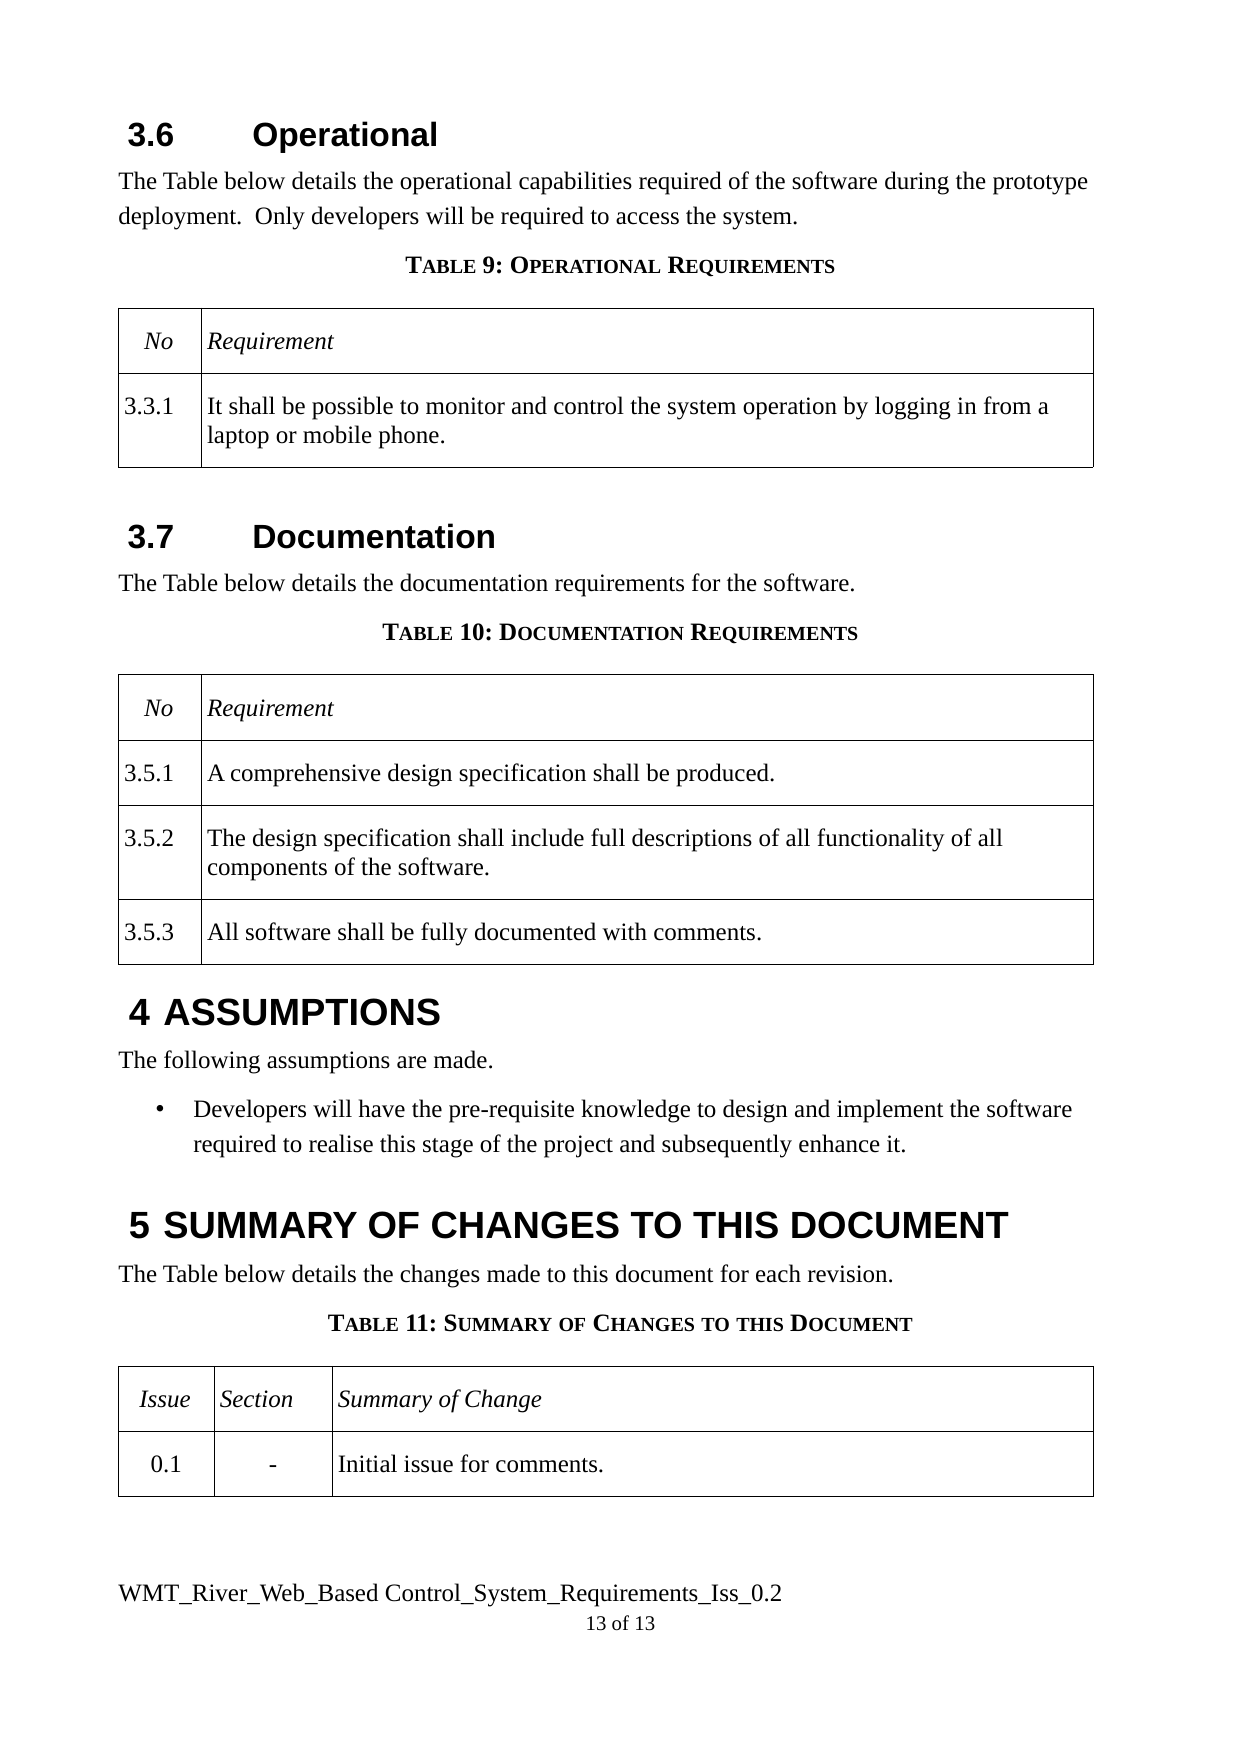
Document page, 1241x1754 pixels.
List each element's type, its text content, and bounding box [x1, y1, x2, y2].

table_header Requirement [202, 675, 1093, 739]
table_cell 3.5.2 [119, 806, 201, 899]
subtitle Operational [118, 115, 1122, 154]
table_header Issue [119, 1367, 214, 1431]
subtitle Table 10: Documentation Requirements [118, 617, 1122, 646]
text The Table below details the changes made to this document for each revision. [118, 1259, 1122, 1288]
text The Table below details the documentation requirements for the software. [118, 568, 1122, 596]
subtitle Table 9: Operational Requirements [118, 250, 1122, 279]
table_cell 3.3.1 [119, 374, 201, 467]
table_cell Initial issue for comments. [333, 1432, 1093, 1496]
table_cell - [215, 1432, 332, 1496]
subtitle ASSUMPTIONS [118, 989, 1122, 1033]
table_cell 3.5.3 [119, 900, 201, 964]
subtitle Table 11: Summary of Changes to this Document [118, 1308, 1122, 1337]
table_cell The design specification shall include full descriptions of all functionality of all components of the software. [202, 806, 1093, 899]
list Developers will have the pre-requisite knowledge to design and implement the software required to realise this stage of the project and subsequently enhance it. [156, 1094, 1122, 1158]
table_header Section [215, 1367, 332, 1431]
table_cell It shall be possible to monitor and control the system operation by logging in from a laptop or mobile phone. [202, 374, 1093, 467]
table_cell 0.1 [119, 1432, 214, 1496]
subtitle SUMMARY OF CHANGES TO THIS DOCUMENT [118, 1203, 1122, 1247]
table_header No [119, 675, 201, 739]
text The Table below details the operational capabilities required of the software during the prototype deployment. Only developers will be required to access the system. [118, 166, 1122, 230]
table_cell A comprehensive design specification shall be produced. [202, 741, 1093, 805]
table_cell 3.5.1 [119, 741, 201, 805]
subtitle Documentation [118, 517, 1122, 555]
table_header Summary of Change [333, 1367, 1093, 1431]
text The following assumptions are made. [118, 1046, 1122, 1074]
table_cell All software shall be fully documented with comments. [202, 900, 1093, 964]
table_header Requirement [202, 309, 1093, 373]
table_header No [119, 309, 201, 373]
